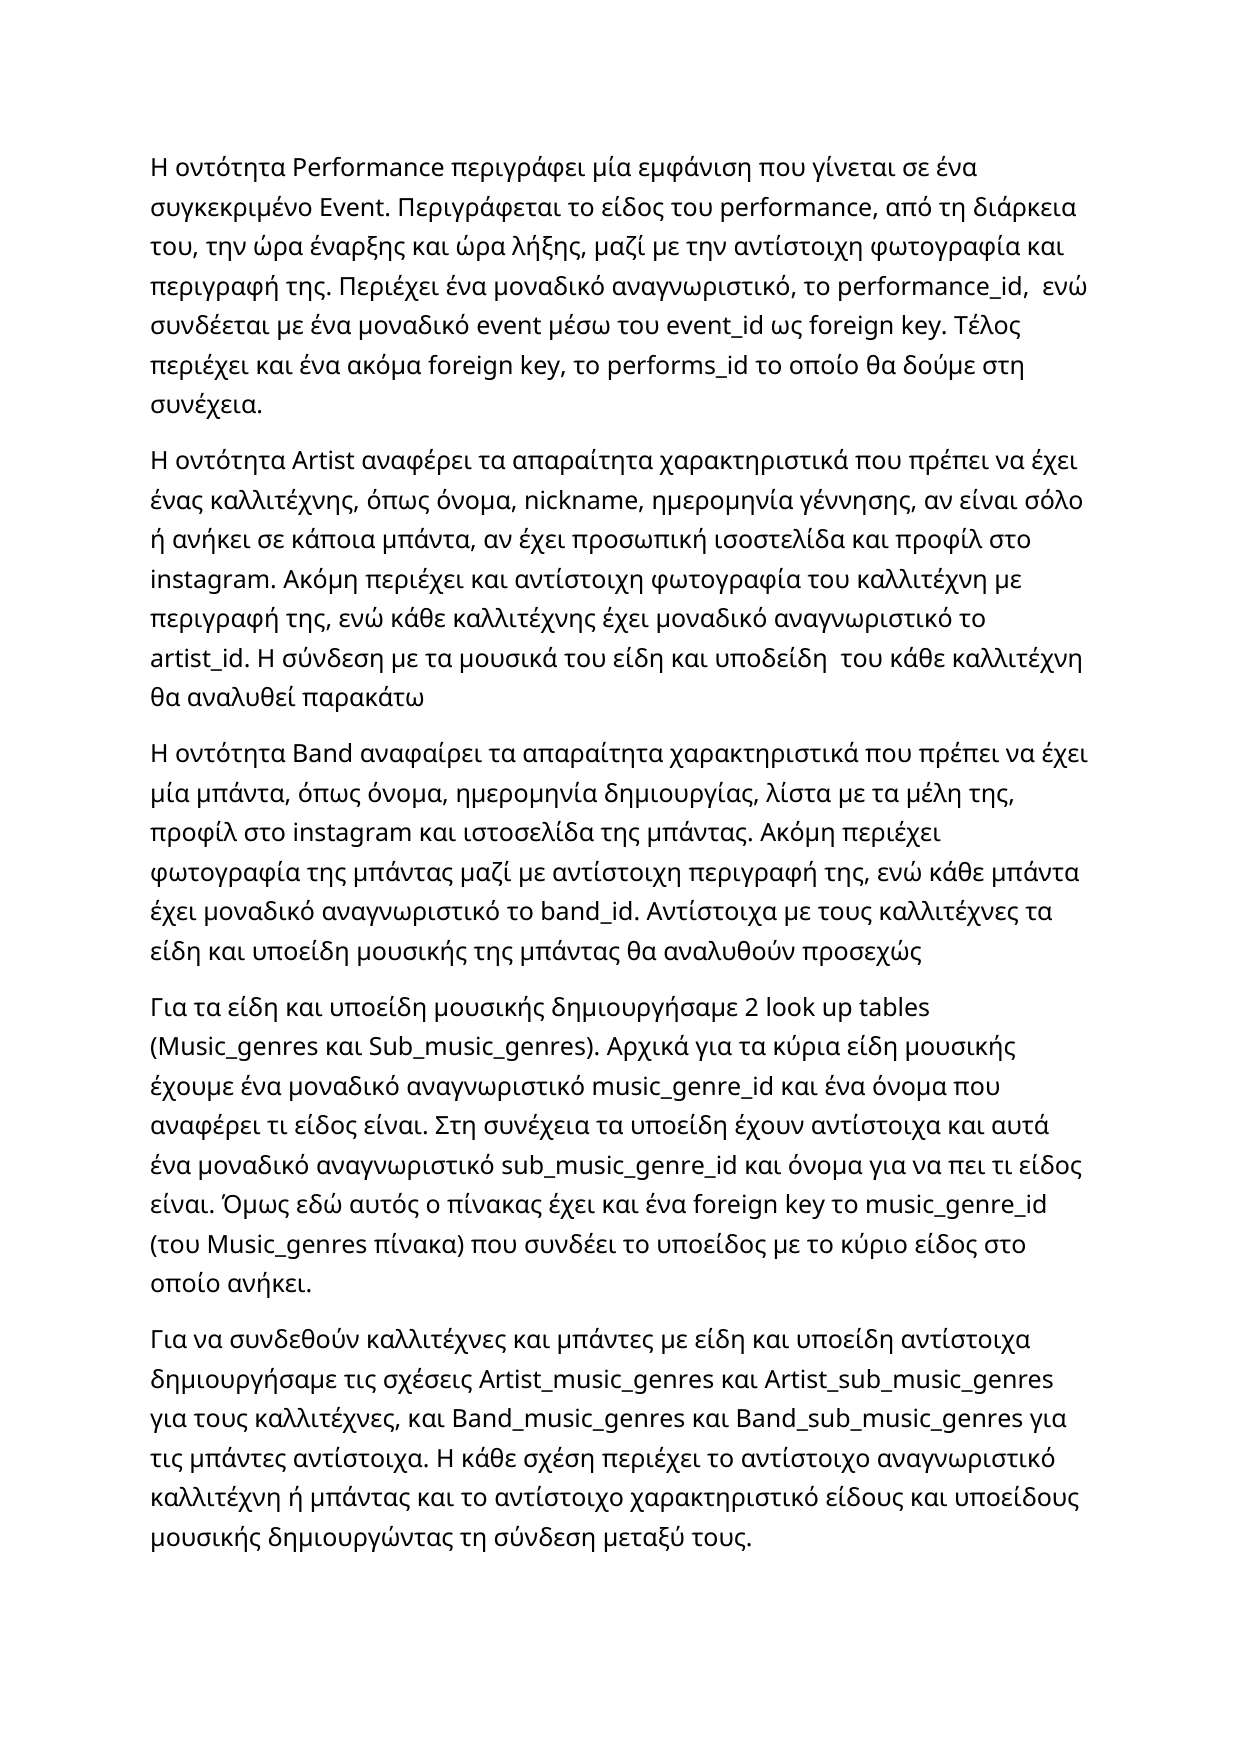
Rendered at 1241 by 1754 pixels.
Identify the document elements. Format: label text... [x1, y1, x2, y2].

text Η οντότητα Band αναφαίρει τα απαραίτητα χαρακτηριστικά που πρέπει να έχει μία μπάντα, όπως όνομα, ημερομηνία δημιουργίας, λίστα με τα μέλη της, προφίλ στο instagram και ιστοσελίδα της μπάντας. Ακόμη περιέχει φωτογραφία της μπάντας μαζί με αντίστοιχη περιγραφή της, ενώ κάθε μπάντα έχει μοναδικό αναγνωριστικό το band_id. Αντίστοιχα με τους καλλιτέχνες τα είδη και υποείδη μουσικής της μπάντας θα αναλυθούν προσεχώς [150, 736, 1090, 967]
text Για να συνδεθούν καλλιτέχνες και μπάντες με είδη και υποείδη αντίστοιχα δημιουργήσαμε τις σχέσεις Artist_music_genres και Artist_sub_music_genres για τους καλλιτέχνες, και Band_music_genres και Band_sub_music_genres για τις μπάντες αντίστοιχα. Η κάθε σχέση περιέχει το αντίστοιχο αναγνωριστικό καλλιτέχνη ή μπάντας και το αντίστοιχο χαρακτηριστικό είδους και υποείδους μουσικής δημιουργώντας τη σύνδεση μεταξύ τους. [150, 1322, 1090, 1553]
text Η οντότητα Artist αναφέρει τα απαραίτητα χαρακτηριστικά που πρέπει να έχει ένας καλλιτέχνης, όπως όνομα, nickname, ημερομηνία γέννησης, αν είναι σόλο ή ανήκει σε κάποια μπάντα, αν έχει προσωπική ισοστελίδα και προφίλ στο instagram. Ακόμη περιέχει και αντίστοιχη φωτογραφία του καλλιτέχνη με περιγραφή της, ενώ κάθε καλλιτέχνης έχει μοναδικό αναγνωριστικό το artist_id. Η σύνδεση με τα μουσικά του είδη και υποδείδη του κάθε καλλιτέχνη θα αναλυθεί παρακάτω [150, 443, 1090, 714]
text Για τα είδη και υποείδη μουσικής δημιουργήσαμε 2 look up tables (Music_genres και Sub_music_genres). Αρχικά για τα κύρια είδη μουσικής έχουμε ένα μοναδικό αναγνωριστικό music_genre_id και ένα όνομα που αναφέρει τι είδος είναι. Στη συνέχεια τα υποείδη έχουν αντίστοιχα και αυτά ένα μοναδικό αναγνωριστικό sub_music_genre_id και όνομα για να πει τι είδος είναι. Όμως εδώ αυτός ο πίνακας έχει και ένα foreign key το music_genre_id (του Music_genres πίνακα) που συνδέει το υποείδος με το κύριο είδος στο οποίο ανήκει. [150, 989, 1090, 1300]
text Η οντότητα Performance περιγράφει μία εμφάνιση που γίνεται σε ένα συγκεκριμένο Event. Περιγράφεται το είδος του performance, από τη διάρκεια του, την ώρα έναρξης και ώρα λήξης, μαζί με την αντίστοιχη φωτογραφία και περιγραφή της. Περιέχει ένα μοναδικό αναγνωριστικό, το performance_id, ενώ συνδέεται με ένα μοναδικό event μέσω του event_id ως foreign key. Τέλος περιέχει και ένα ακόμα foreign key, το performs_id το οποίο θα δούμε στη συνέχεια. [150, 150, 1090, 421]
